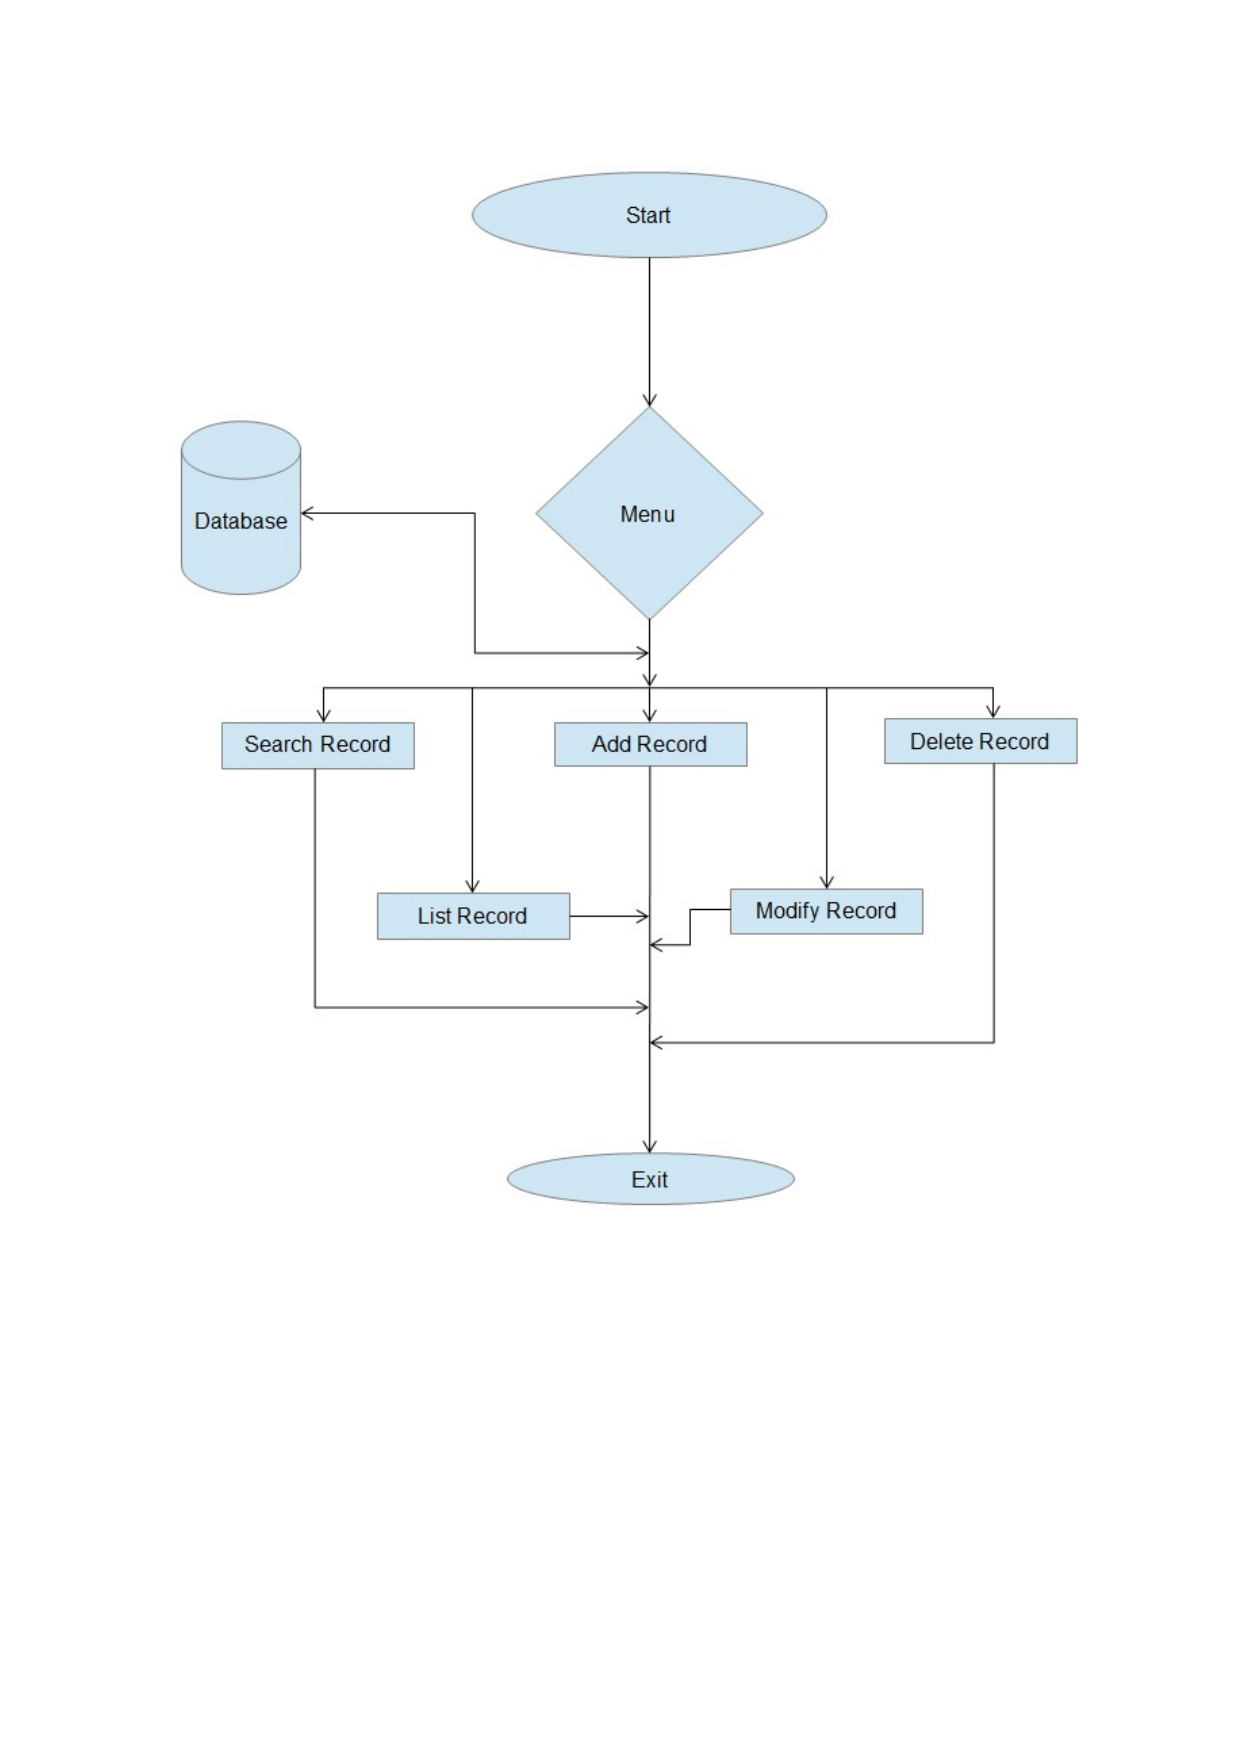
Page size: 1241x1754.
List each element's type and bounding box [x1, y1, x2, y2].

picture [108, 142, 1113, 1235]
